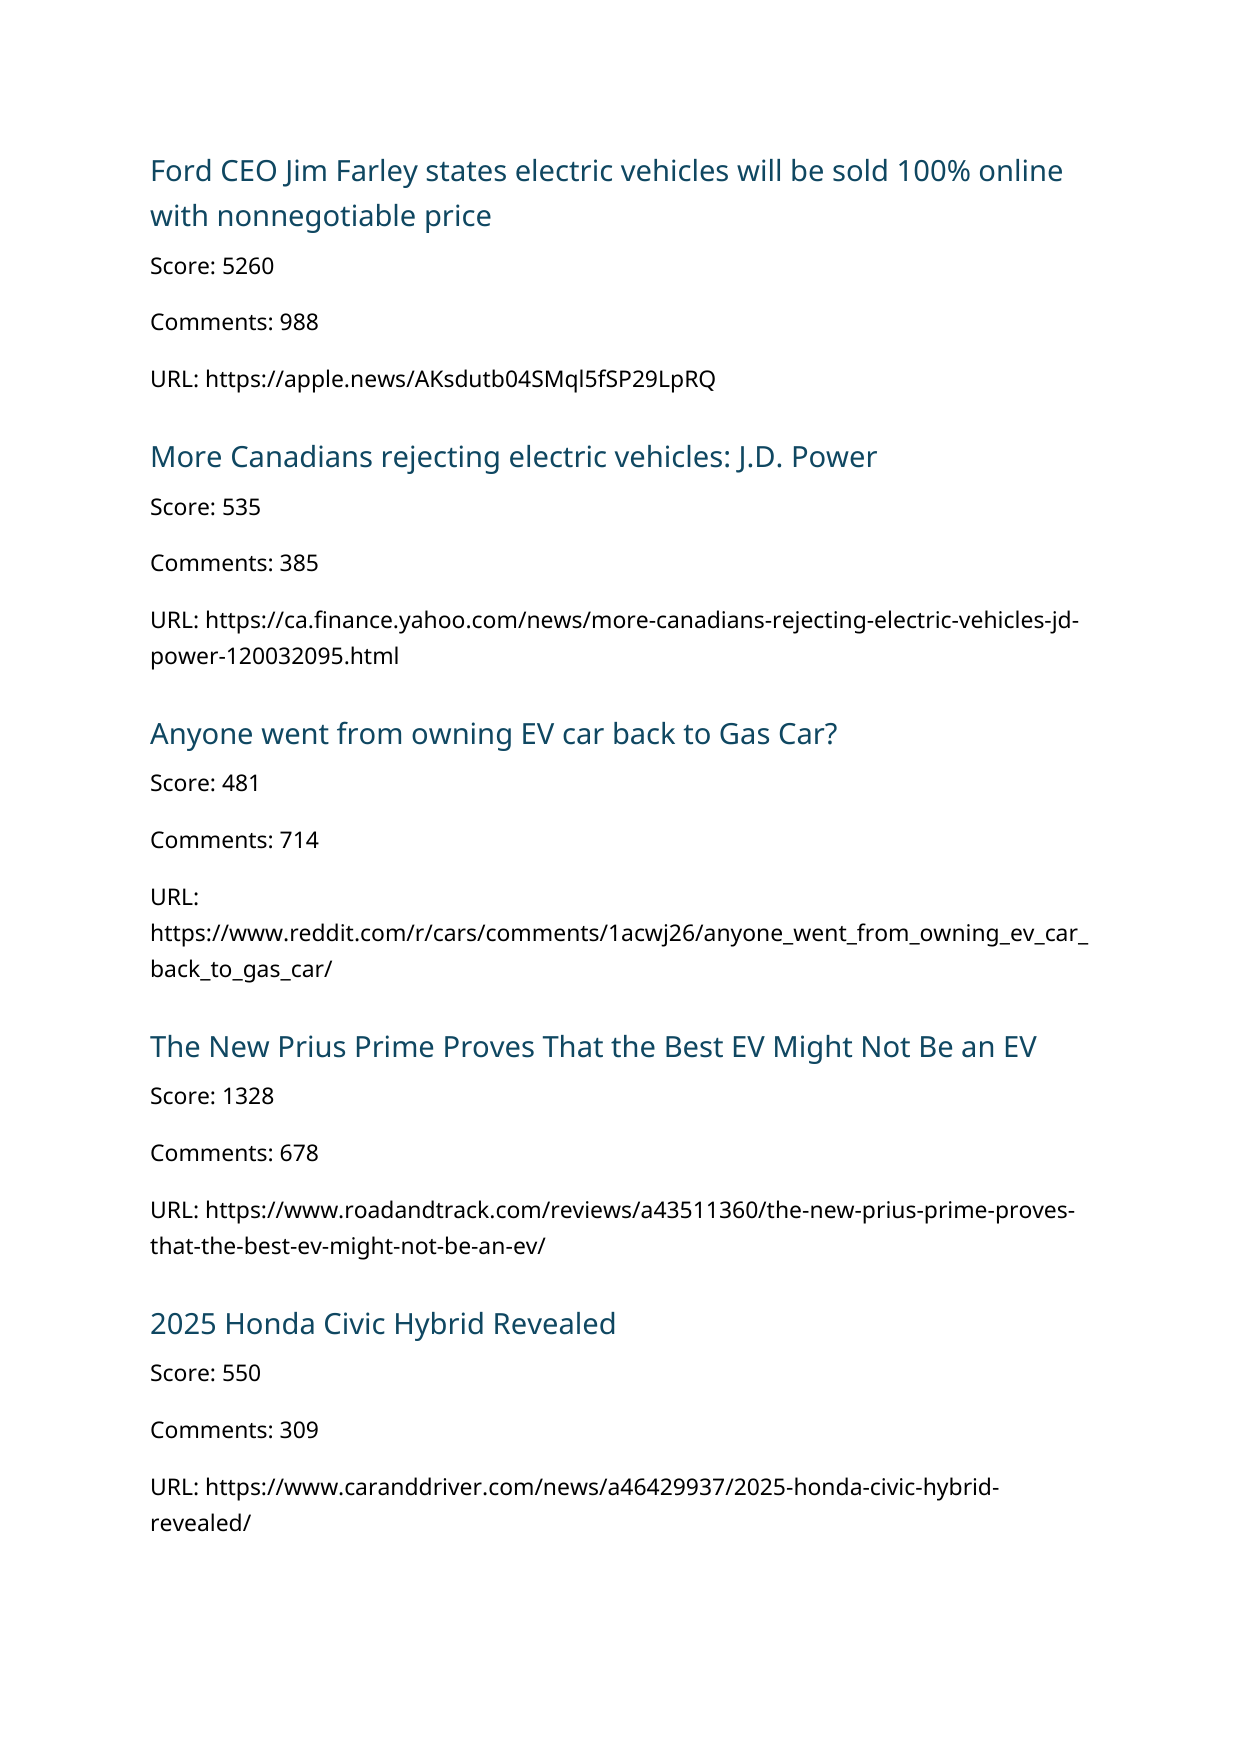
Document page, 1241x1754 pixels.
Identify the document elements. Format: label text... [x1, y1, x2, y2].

text Score: 550 [150, 1357, 1090, 1388]
subtitle Anyone went from owning EV car back to Gas Car? [150, 713, 1090, 753]
text Comments: 988 [150, 306, 1090, 338]
subtitle The New Prius Prime Proves That the Best EV Might Not Be an EV [150, 1026, 1090, 1066]
text Score: 1328 [150, 1080, 1090, 1111]
subtitle More Canadians rejecting electric vehicles: J.D. Power [150, 437, 1090, 476]
subtitle 2025 Honda Civic Hybrid Revealed [150, 1303, 1090, 1343]
text Comments: 714 [150, 824, 1090, 855]
text Score: 535 [150, 491, 1090, 522]
text URL: https://ca.finance.yahoo.com/news/more-canadians-rejecting-electric-vehicles-jd-power-120032095.html [150, 604, 1090, 671]
text Comments: 385 [150, 547, 1090, 578]
text URL: https://www.caranddriver.com/news/a46429937/2025-honda-civic-hybrid-revealed/ [150, 1471, 1090, 1538]
text Score: 481 [150, 767, 1090, 799]
text URL: https://www.roadandtrack.com/reviews/a43511360/the-new-prius-prime-proves-that-the-best-ev-might-not-be-an-ev/ [150, 1194, 1090, 1261]
text URL: https://www.reddit.com/r/cars/comments/1acwj26/anyone_went_from_owning_ev_car_back_to_gas_car/ [150, 881, 1090, 984]
text Comments: 309 [150, 1414, 1090, 1445]
subtitle Ford CEO Jim Farley states electric vehicles will be sold 100% online with nonnegotiable price [150, 150, 1090, 235]
text Score: 5260 [150, 249, 1090, 281]
text URL: https://apple.news/AKsdutb04SMql5fSP29LpRQ [150, 363, 1090, 394]
text Comments: 678 [150, 1137, 1090, 1168]
